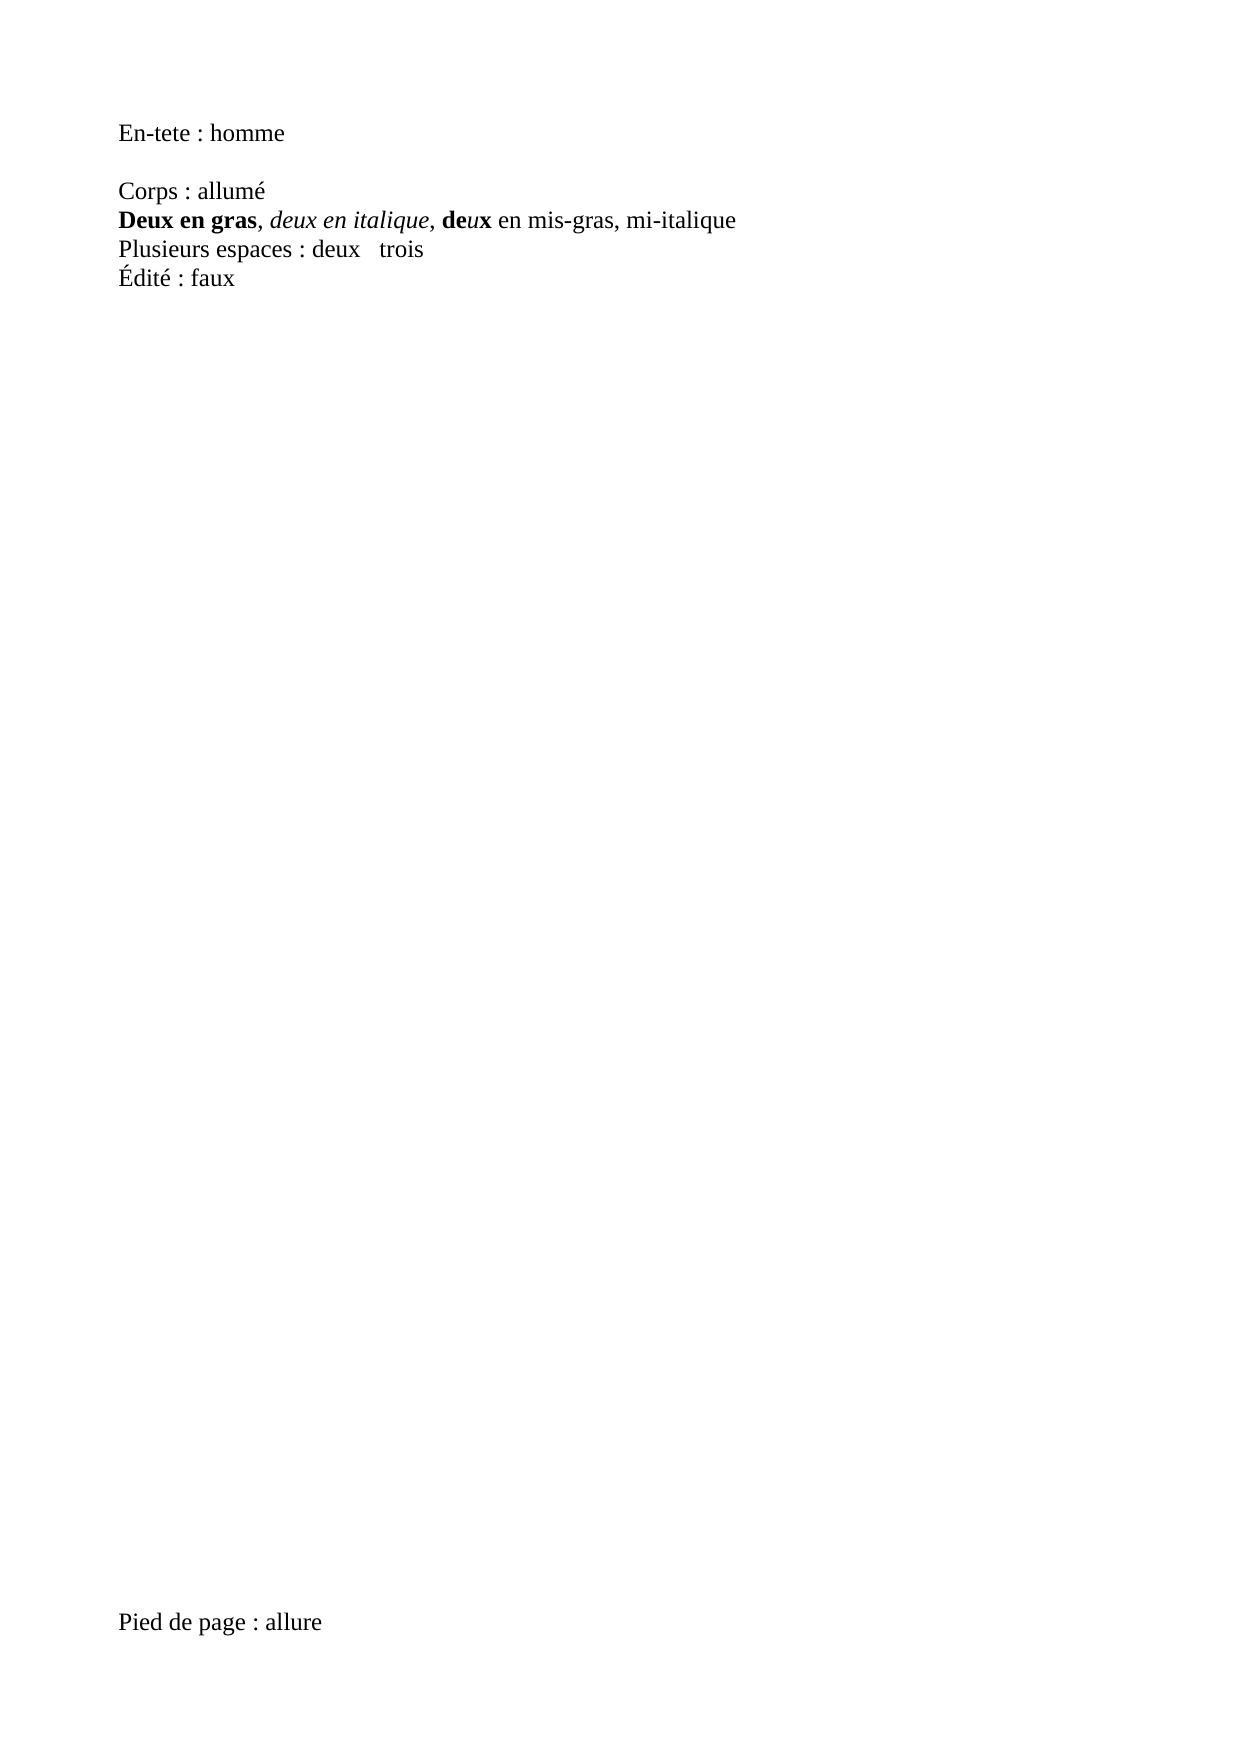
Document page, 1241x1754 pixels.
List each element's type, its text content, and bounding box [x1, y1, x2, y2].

text Plusieurs espaces : deux trois [118, 234, 1122, 263]
text Deux en gras, deux en italique, deux en mis-gras, mi-italique [118, 205, 1122, 234]
text Édité : faux [118, 263, 1122, 291]
text Corps : allumé [118, 176, 1122, 205]
